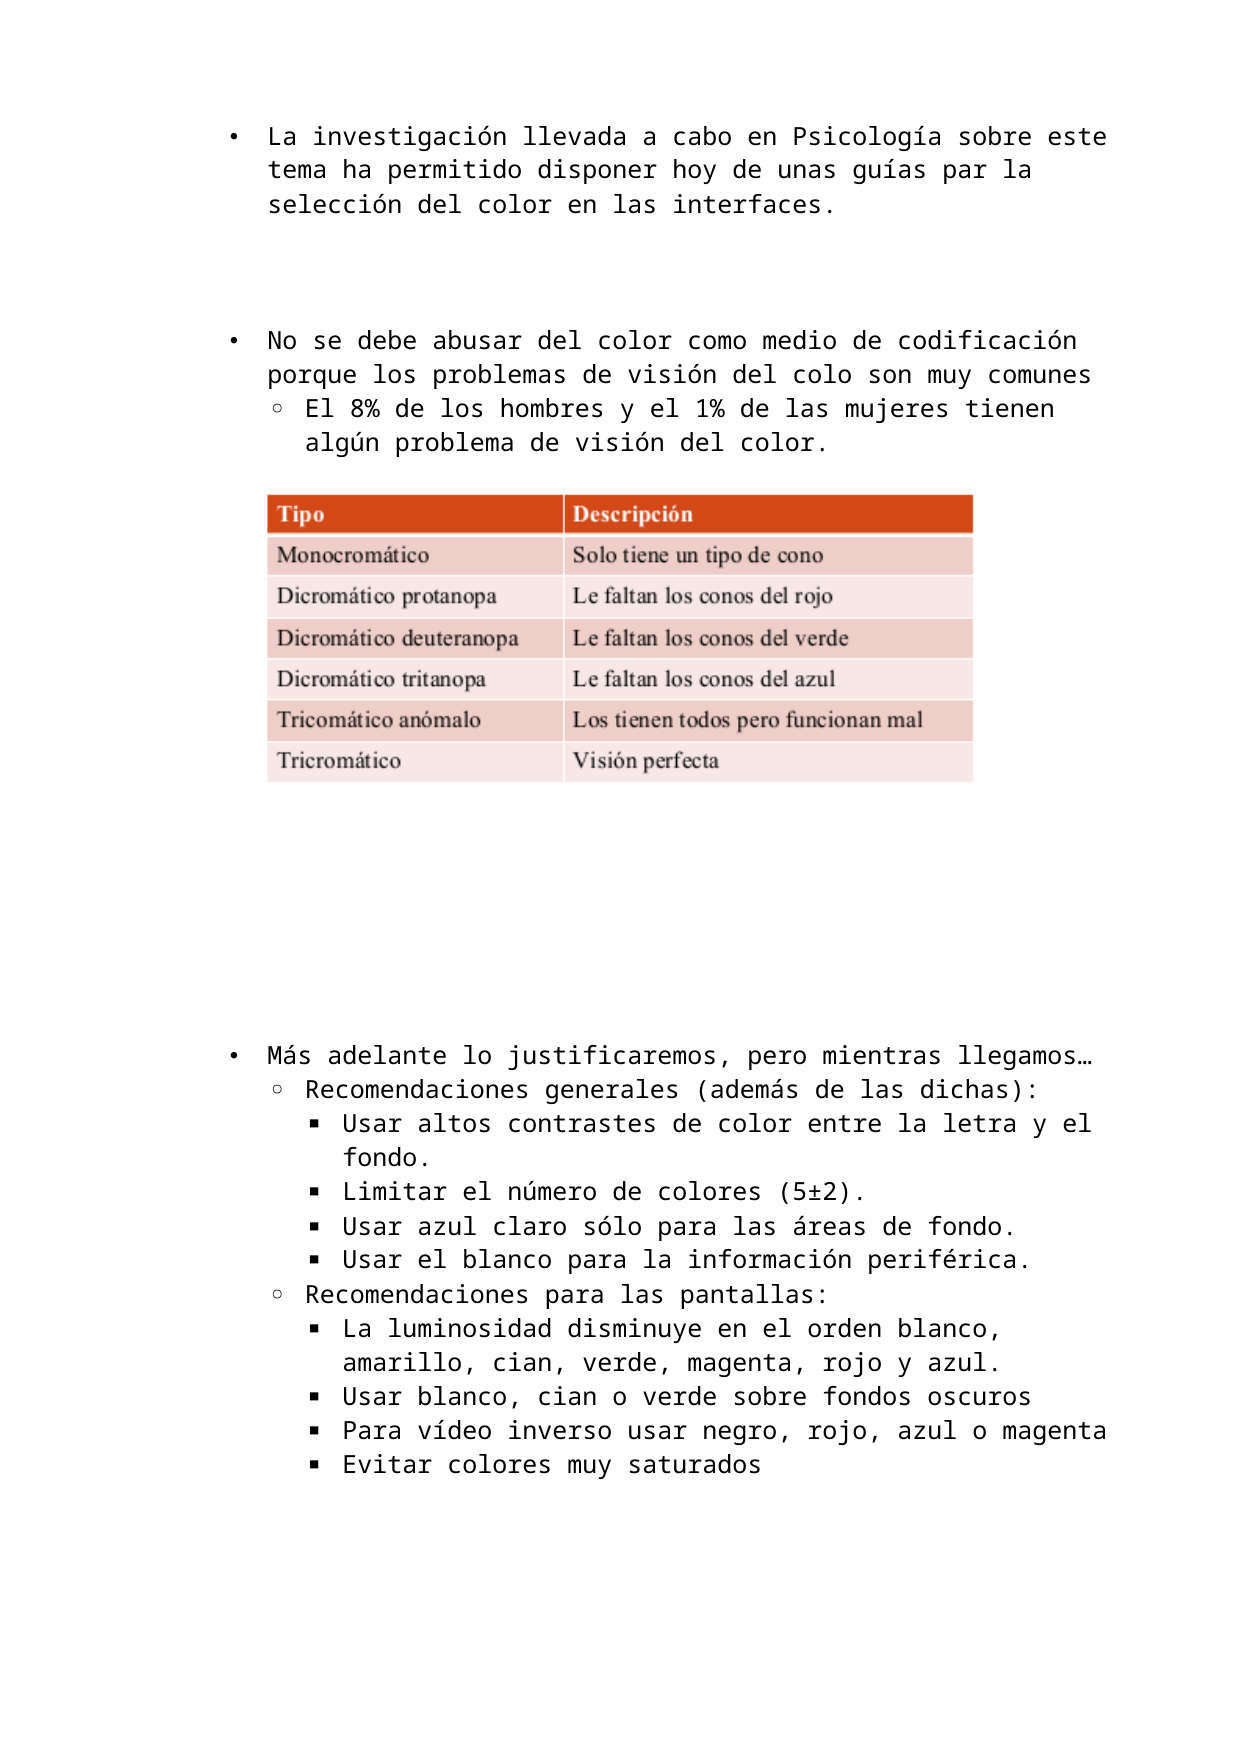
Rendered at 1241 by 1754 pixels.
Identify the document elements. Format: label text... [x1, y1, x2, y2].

list Recomendaciones para las pantallas: [267, 1276, 1122, 1310]
list La luminosidad disminuye en el orden blanco, amarillo, cian, verde, magenta, rojo y azul. [304, 1310, 1122, 1378]
list Usar altos contrastes de color entre la letra y el fondo. [304, 1106, 1122, 1174]
picture [263, 492, 978, 787]
list Recomendaciones generales (además de las dichas): [267, 1072, 1122, 1106]
list El 8% de los hombres y el 1% de las mujeres tienen algún problema de visión del color. [267, 391, 1122, 459]
list Evitar colores muy saturados [304, 1447, 1122, 1481]
list Más adelante lo justificaremos, pero mientras llegamos… [229, 1038, 1122, 1072]
list Usar el blanco para la información periférica. [304, 1242, 1122, 1276]
list Limitar el número de colores (5±2). [304, 1174, 1122, 1208]
list No se debe abusar del color como medio de codificación porque los problemas de visión del colo son muy comunes [229, 322, 1122, 391]
list La investigación llevada a cabo en Psicología sobre este tema ha permitido disponer hoy de unas guías par la selección del color en las interfaces. [229, 118, 1122, 220]
list Usar blanco, cian o verde sobre fondos oscuros [304, 1378, 1122, 1412]
list Usar azul claro sólo para las áreas de fondo. [304, 1208, 1122, 1242]
list Para vídeo inverso usar negro, rojo, azul o magenta [304, 1412, 1122, 1447]
